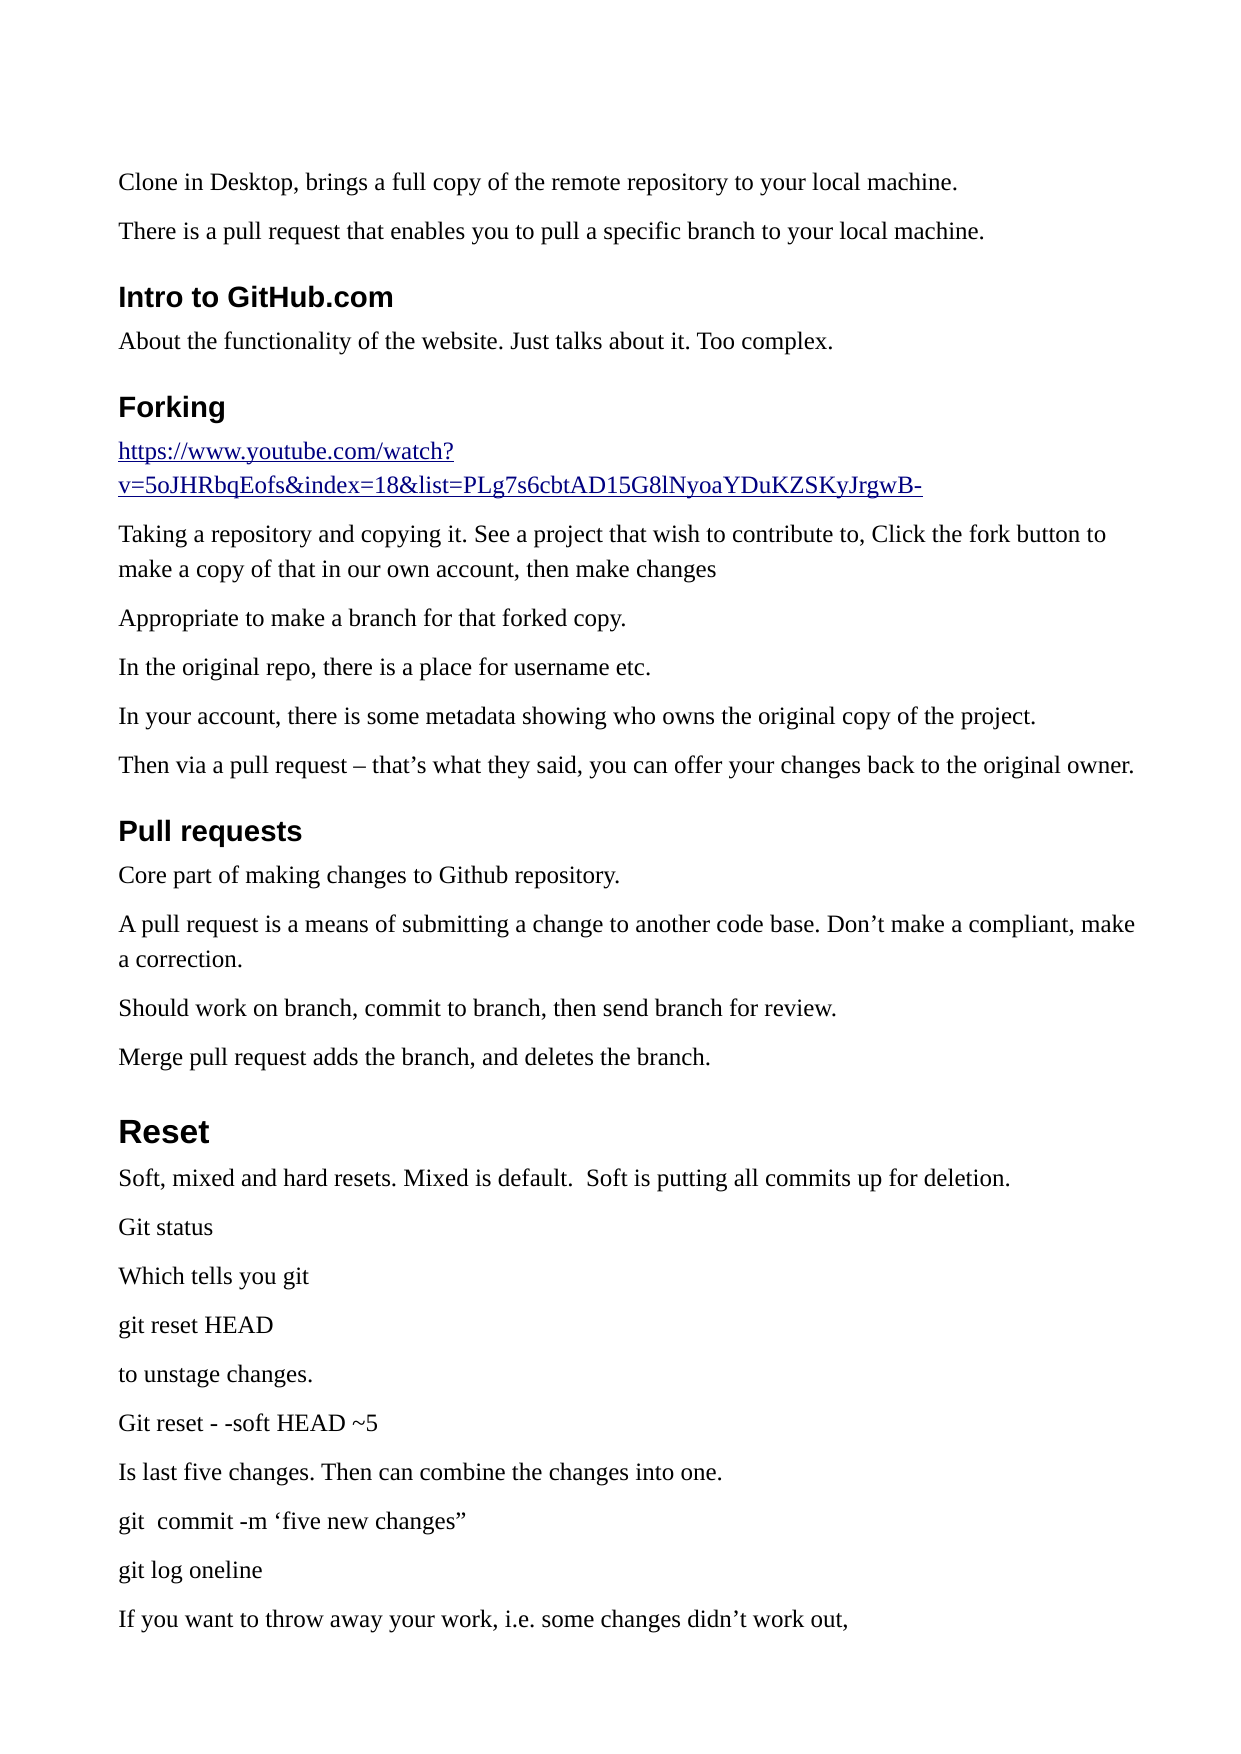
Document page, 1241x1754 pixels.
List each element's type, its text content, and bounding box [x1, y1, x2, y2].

text git log oneline [118, 1555, 1140, 1584]
subtitle Intro to GitHub.com [118, 280, 1122, 314]
text Taking a repository and copying it. See a project that wish to contribute to, Click the fork button to make a copy of that in our own account, then make changes [118, 519, 1140, 583]
subtitle Reset [118, 1112, 1122, 1150]
text to unstage changes. [118, 1359, 1140, 1388]
subtitle Pull requests [118, 814, 1122, 848]
text git reset HEAD [118, 1310, 1140, 1339]
text Then via a pull request – that’s what they said, you can offer your changes back to the original owner. [118, 750, 1140, 779]
text In your account, there is some metadata showing who owns the original copy of the project. [118, 701, 1140, 730]
text A pull request is a means of submitting a change to another code base. Don’t make a compliant, make a correction. [118, 909, 1140, 972]
text Soft, mixed and hard resets. Mixed is default. Soft is putting all commits up for deletion. [118, 1163, 1140, 1192]
text Clone in Desktop, brings a full copy of the remote repository to your local machine. [118, 167, 1140, 196]
text Core part of making changes to Github repository. [118, 860, 1140, 889]
text About the functionality of the website. Just talks about it. Too complex. [118, 326, 1140, 355]
text Merge pull request adds the branch, and deletes the branch. [118, 1042, 1140, 1071]
text There is a pull request that enables you to pull a specific branch to your local machine. [118, 216, 1140, 245]
text In the original repo, there is a place for username etc. [118, 652, 1140, 681]
text Git status [118, 1212, 1140, 1241]
text Which tells you git [118, 1261, 1140, 1290]
text Git reset - -soft HEAD ~5 [118, 1408, 1140, 1437]
subtitle Forking [118, 390, 1122, 423]
text Is last five changes. Then can combine the changes into one. [118, 1457, 1140, 1486]
text If you want to throw away your work, i.e. some changes didn’t work out, [118, 1604, 1140, 1633]
text git commit -m ‘five new changes” [118, 1506, 1140, 1535]
text https://www.youtube.com/watch?v=5oJHRbqEofs&index=18&list=PLg7s6cbtAD15G8lNyoaYDuKZSKyJrgwB- [118, 436, 1140, 499]
text Should work on branch, commit to branch, then send branch for review. [118, 993, 1140, 1022]
text Appropriate to make a branch for that forked copy. [118, 603, 1140, 632]
